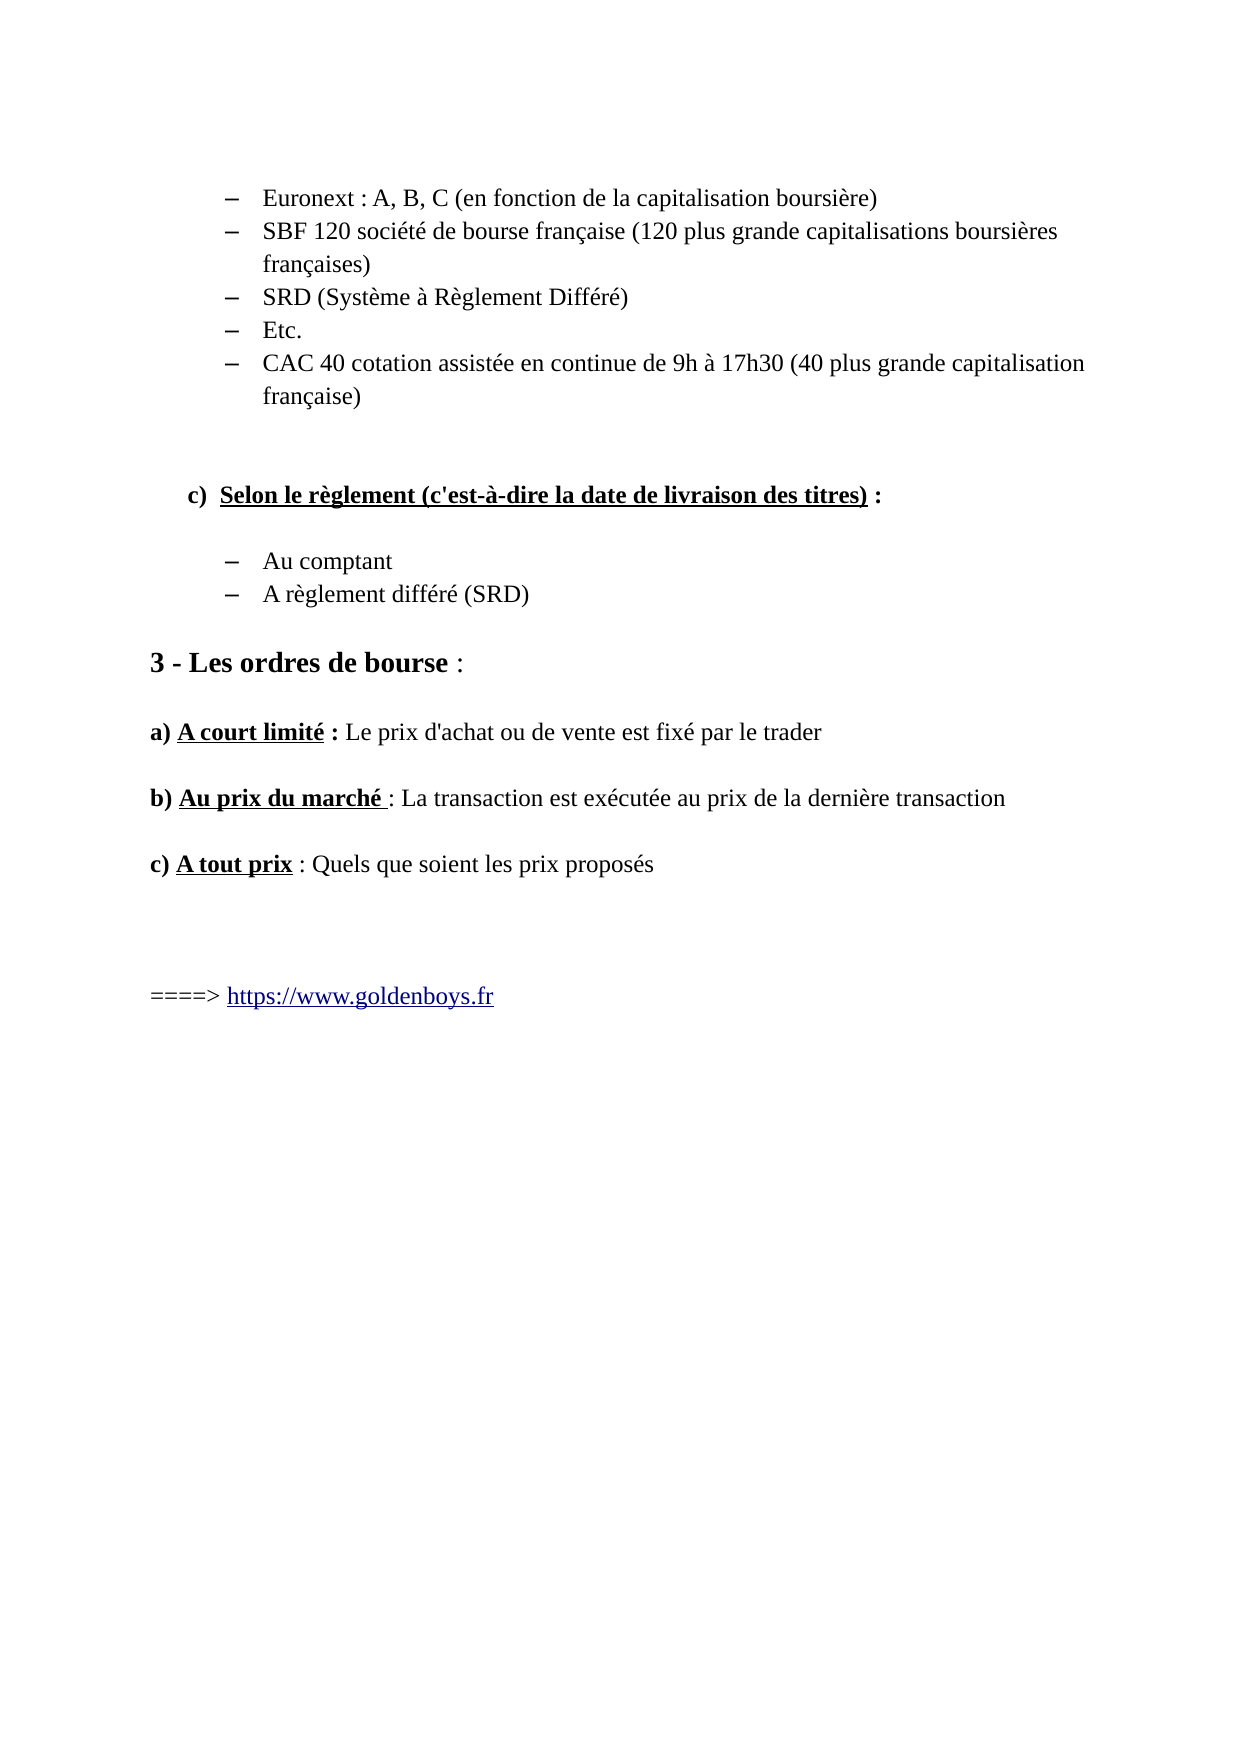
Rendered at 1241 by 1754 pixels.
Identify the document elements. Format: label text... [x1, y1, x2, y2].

list Euronext : A, B, C (en fonction de la capitalisation boursière) [225, 183, 1090, 212]
text ====> https://www.goldenboys.fr [150, 981, 1090, 1010]
list SBF 120 société de bourse française (120 plus grande capitalisations boursières françaises) [225, 216, 1090, 278]
text c) A tout prix : Quels que soient les prix proposés [150, 849, 1090, 878]
list Au comptant [225, 546, 1090, 575]
text b) Au prix du marché : La transaction est exécutée au prix de la dernière transaction [150, 783, 1090, 812]
list A règlement différé (SRD) [225, 579, 1090, 608]
text a) A court limité : Le prix d'achat ou de vente est fixé par le trader [150, 717, 1090, 746]
text c) Selon le règlement (c'est-à-dire la date de livraison des titres) : [150, 480, 1090, 509]
list Etc. [225, 315, 1090, 344]
list CAC 40 cotation assistée en continue de 9h à 17h30 (40 plus grande capitalisation française) [225, 348, 1090, 410]
text 3 - Les ordres de bourse : [150, 645, 1090, 679]
list SRD (Système à Règlement Différé) [225, 282, 1090, 311]
